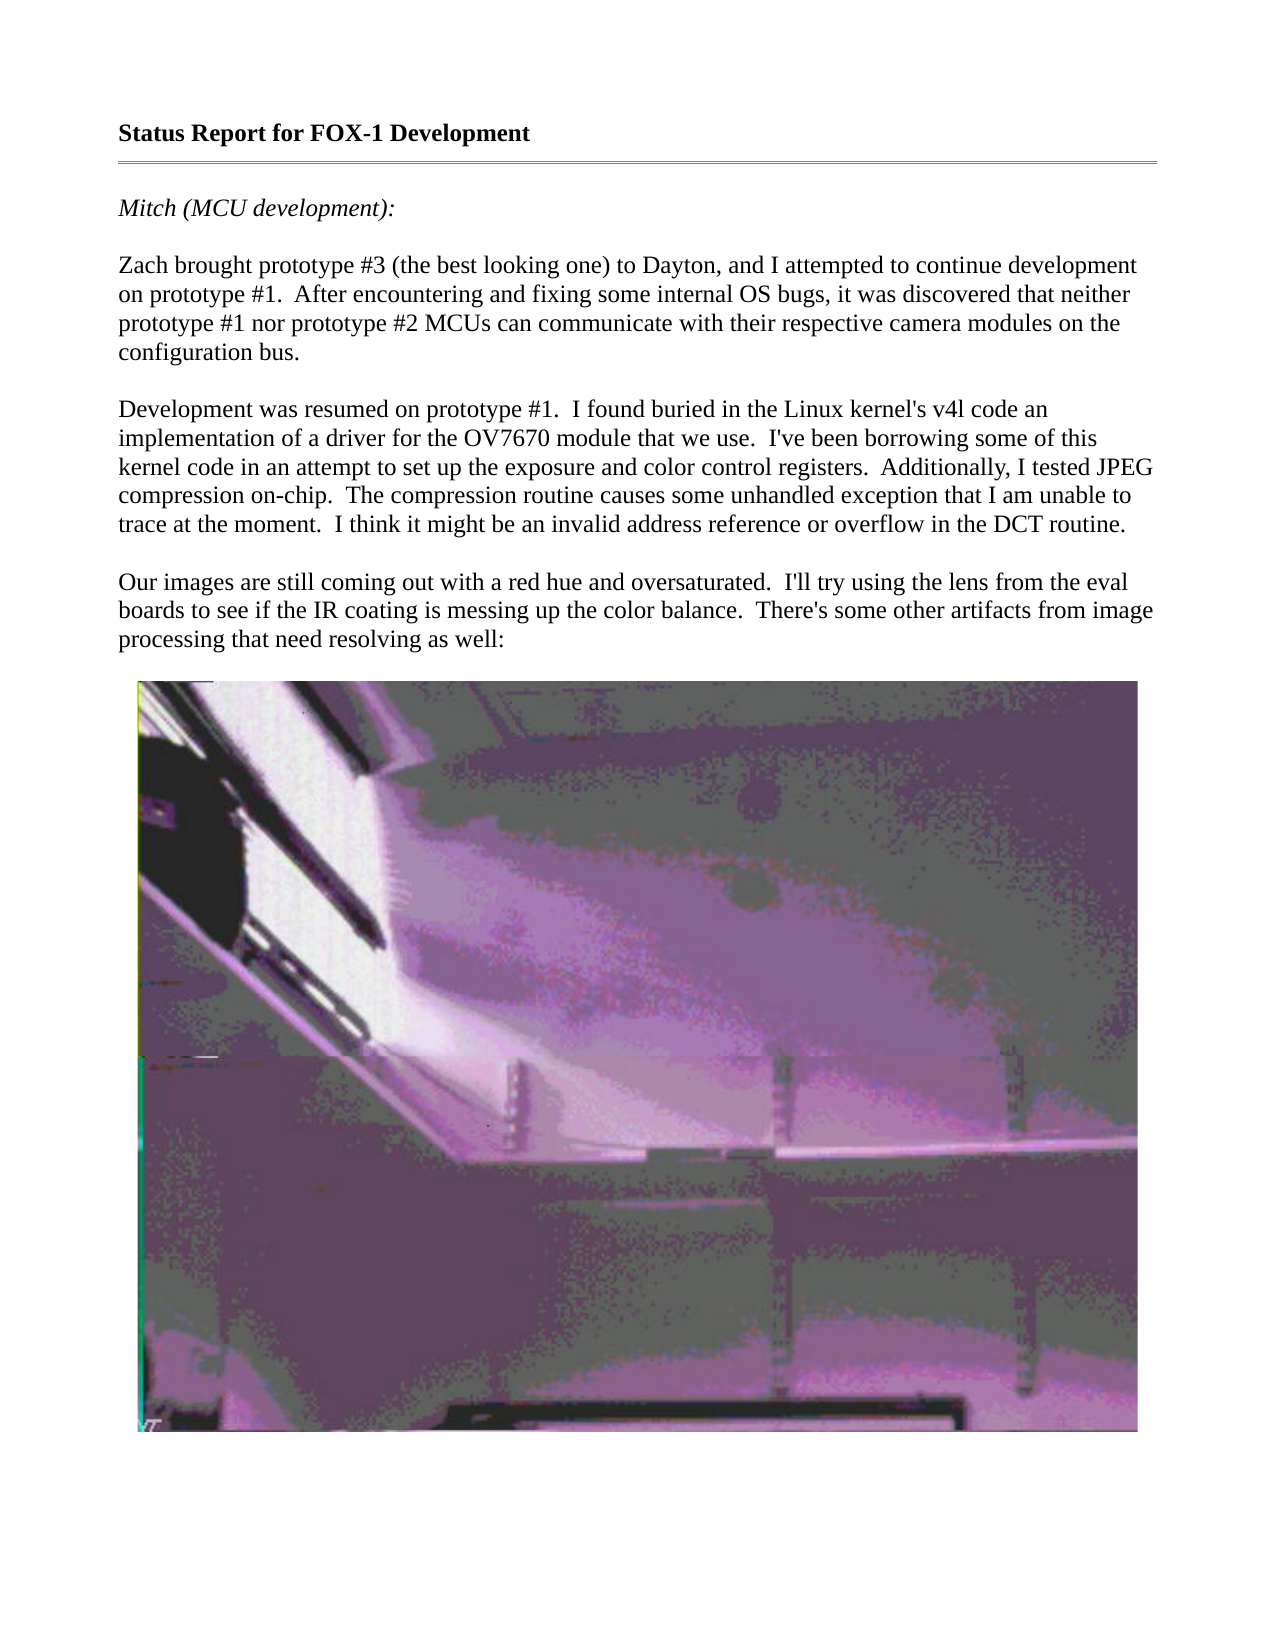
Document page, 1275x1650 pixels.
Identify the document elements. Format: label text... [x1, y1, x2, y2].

picture [137, 681, 1138, 1432]
text Development was resumed on prototype #1. I found buried in the Linux kernel's v4l code an implementation of a driver for the OV7670 module that we use. I've been borrowing some of this kernel code in an attempt to set up the exposure and color control registers. Additionally, I tested JPEG compression on-chip. The compression routine causes some unhandled exception that I am unable to trace at the moment. I think it might be an invalid address reference or overflow in the DCT routine. [118, 394, 1157, 538]
text Zach brought prototype #3 (the best looking one) to Dayton, and I attempted to continue development on prototype #1. After encountering and fixing some internal OS bugs, it was discovered that neither prototype #1 nor prototype #2 MCUs can communicate with their respective camera modules on the configuration bus. [118, 251, 1157, 366]
text Our images are still coming out with a red hue and oversaturated. I'll try using the lens from the eval boards to see if the IR coating is messing up the color balance. There's some other artifacts from image processing that need resolving as well: [118, 567, 1157, 653]
text Status Report for FOX-1 Development [118, 118, 1157, 147]
text Mitch (MCU development): [118, 193, 1157, 222]
